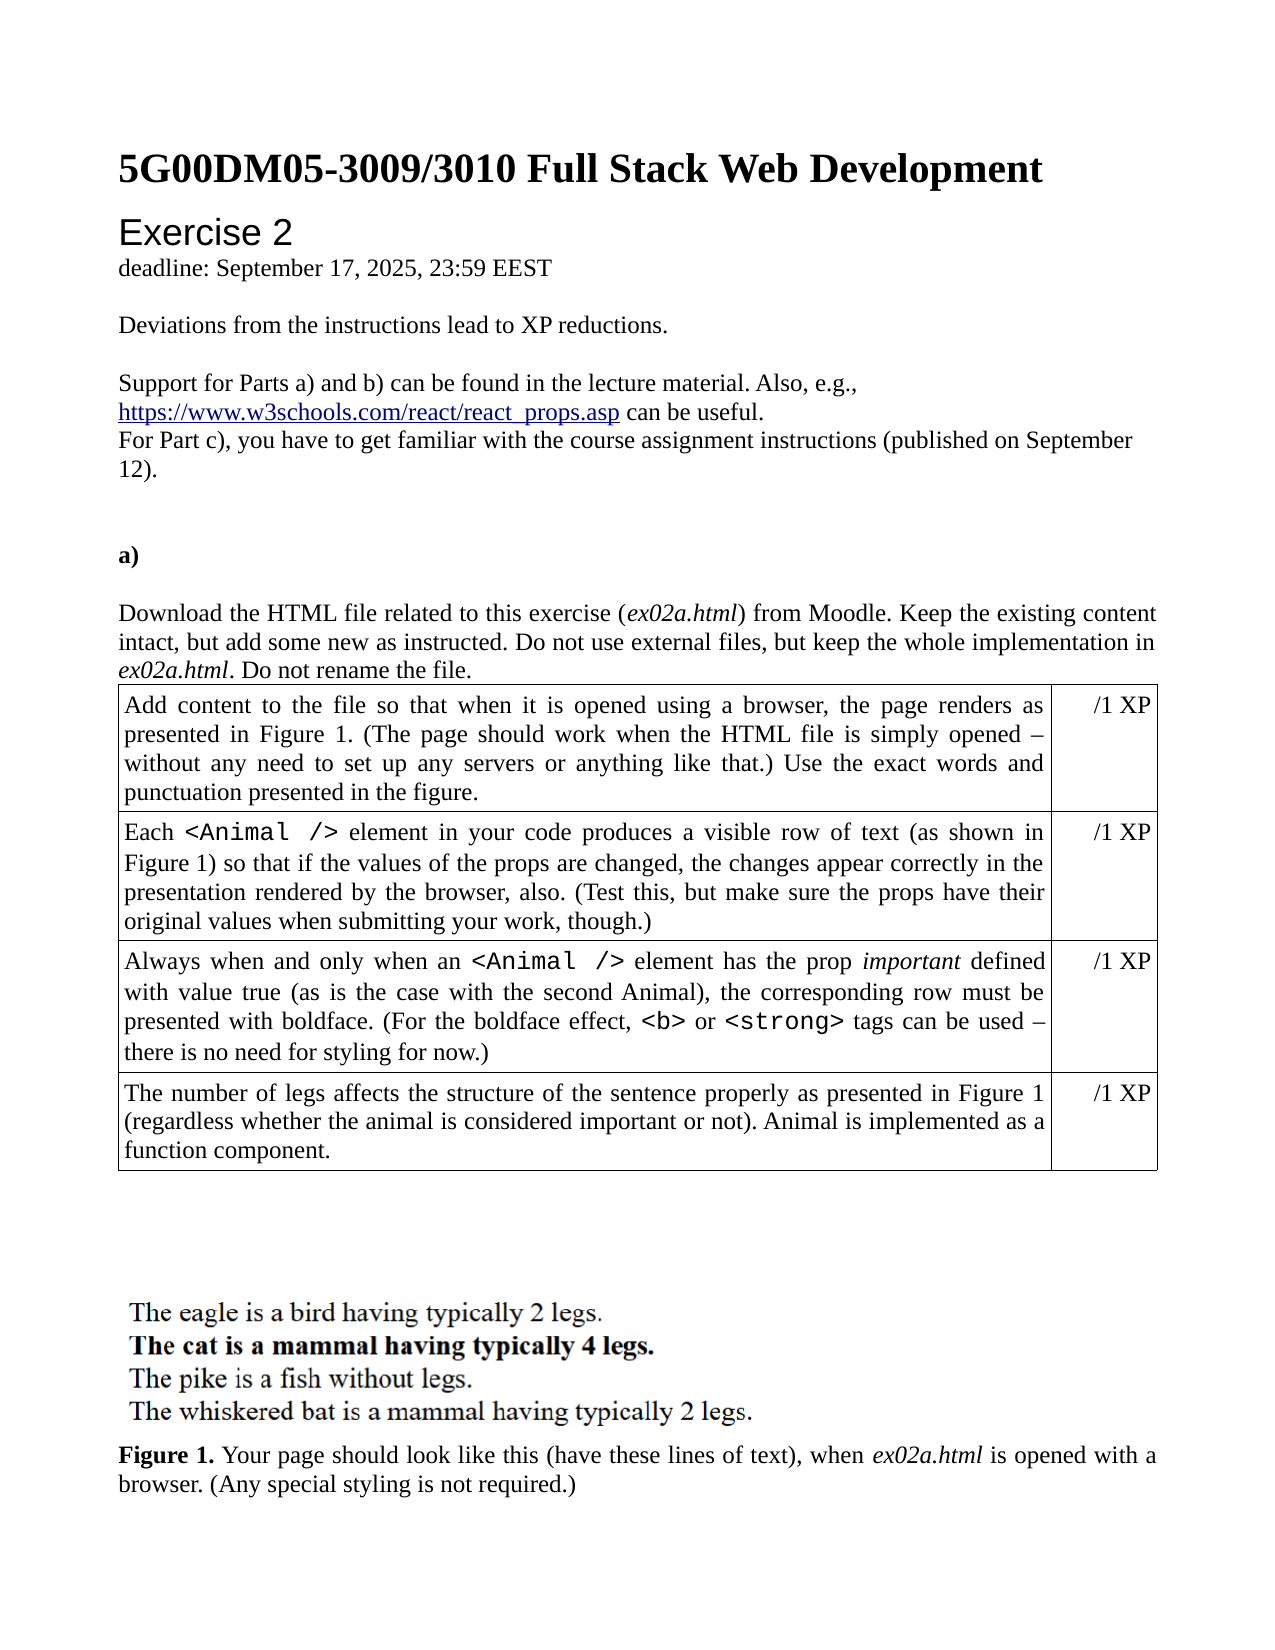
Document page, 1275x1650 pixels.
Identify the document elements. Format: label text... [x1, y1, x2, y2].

table_cell /1 XP [1052, 941, 1157, 1071]
table_cell /1 XP [1052, 1073, 1157, 1169]
table_cell Each <Animal /> element in your code produces a visible row of text (as shown in Figure 1) so that if the values of the props are changed, the changes appear correctly in the presentation rendered by the browser, also. (Test this, but make sure the props have their original values when submitting your work, though.) [119, 812, 1051, 940]
subtitle Exercise 2 [118, 210, 1157, 253]
subtitle 5G00DM05-3009/3010 Full Stack Web Development [118, 143, 1157, 191]
text Support for Parts a) and b) can be found in the lecture material. Also, e.g., https://www.w3schools.com/react/react_props.asp can be useful. [118, 368, 1157, 425]
text a) [118, 540, 1157, 569]
table_cell The number of legs affects the structure of the sentence properly as presented in Figure 1 (regardless whether the animal is considered important or not). Animal is implemented as a function component. [119, 1073, 1051, 1169]
text Figure 1. Your page should look like this (have these lines of text), when ex02a.html is opened with a browser. (Any special styling is not required.) [118, 1441, 1157, 1498]
text Deviations from the instructions lead to XP reductions. [118, 310, 1157, 339]
table_header Add content to the file so that when it is opened using a browser, the page renders as presented in Figure 1. (The page should work when the HTML file is simply opened – without any need to set up any servers or anything like that.) Use the exact words and punctuation presented in the figure. [119, 685, 1051, 811]
table_cell /1 XP [1052, 812, 1157, 940]
text Download the HTML file related to this exercise (ex02a.html) from Moodle. Keep the existing content intact, but add some new as instructed. Do not use external files, but keep the whole implementation in ex02a.html. Do not rename the file. [118, 598, 1157, 684]
table_header /1 XP [1052, 685, 1157, 811]
text deadline: September 17, 2025, 23:59 EEST [118, 253, 1157, 282]
text For Part c), you have to get familiar with the course assignment instructions (published on September 12). [118, 425, 1157, 483]
table_cell Always when and only when an <Animal /> element has the prop important defined with value true (as is the case with the second Animal), the corresponding row must be presented with boldface. (For the boldface effect, <b> or <strong> tags can be used – there is no need for styling for now.) [119, 941, 1051, 1071]
